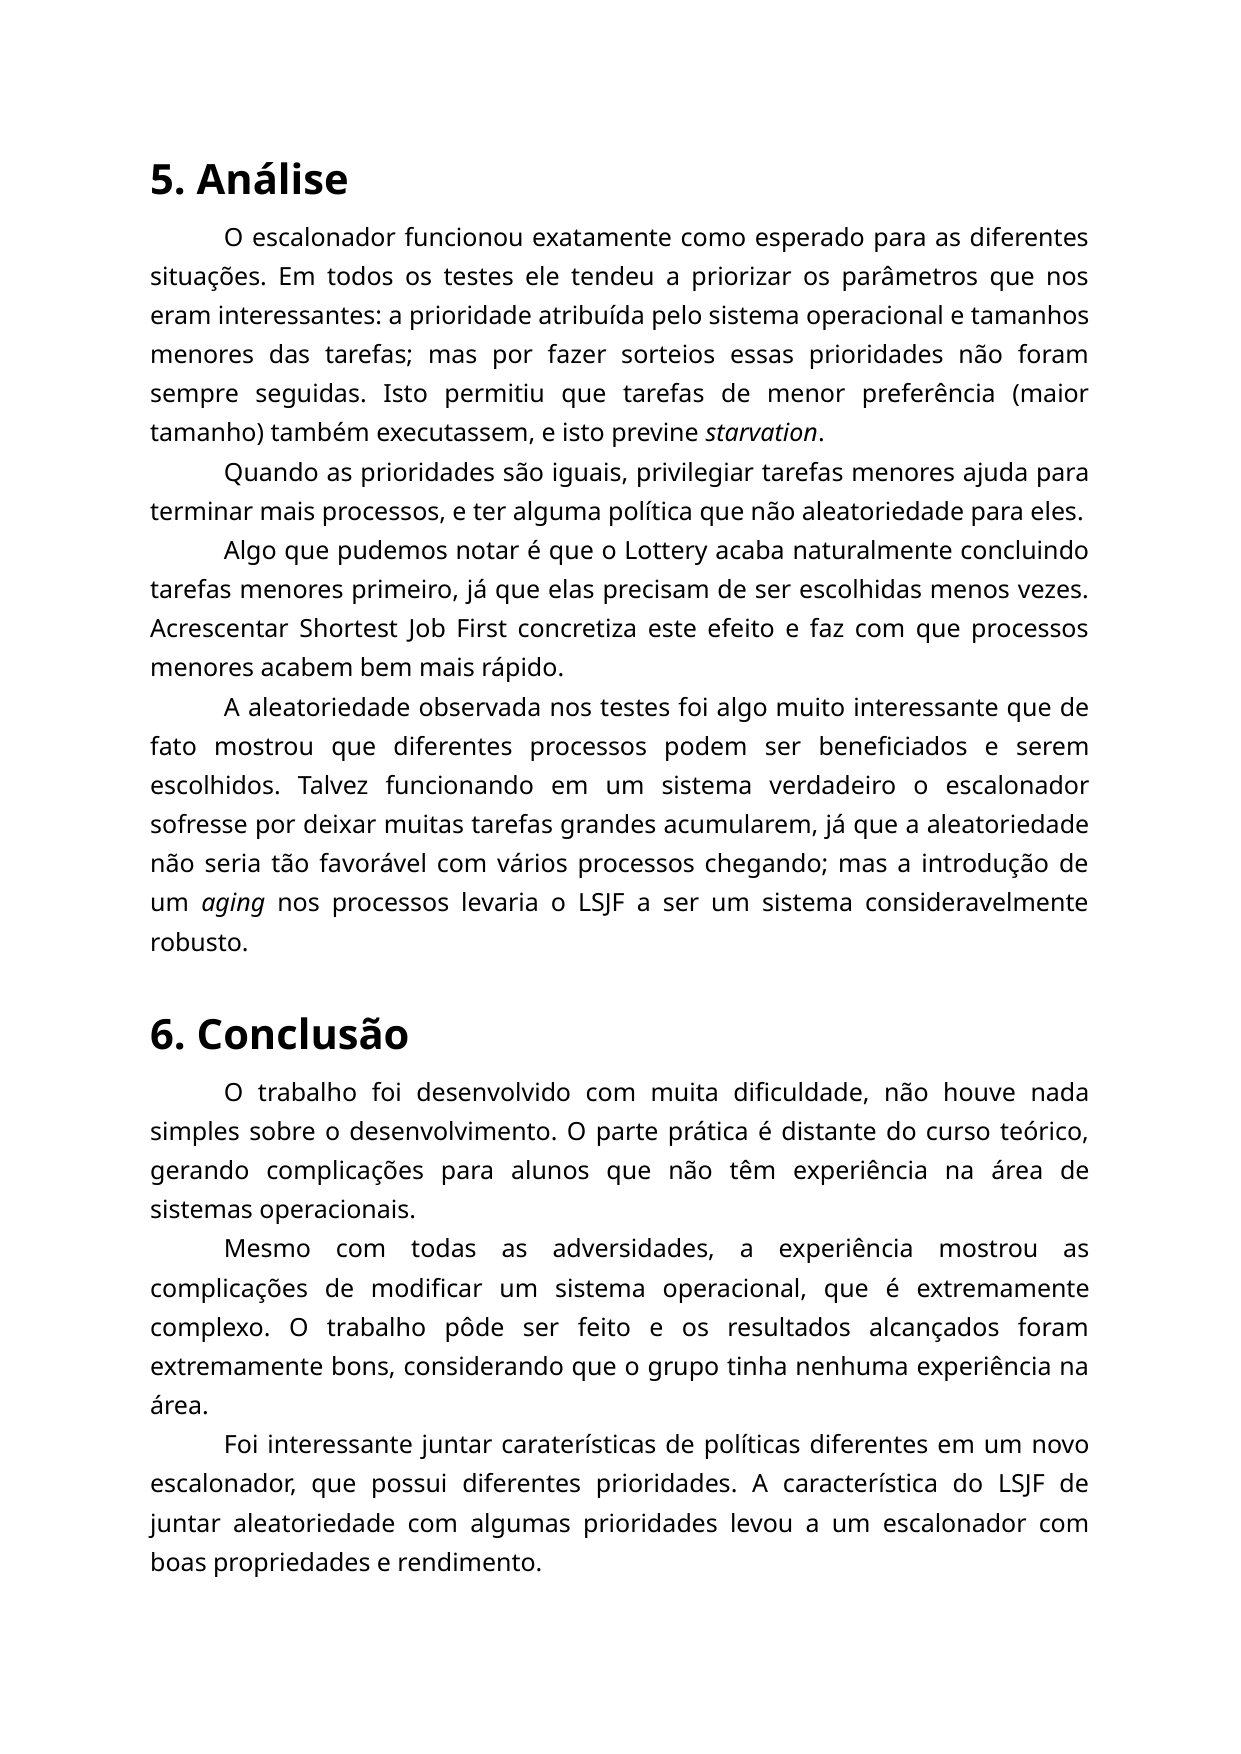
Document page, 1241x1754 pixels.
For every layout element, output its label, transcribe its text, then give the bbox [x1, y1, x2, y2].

subtitle 5. Análise [150, 150, 1090, 207]
text O escalonador funcionou exatamente como esperado para as diferentes situações. Em todos os testes ele tendeu a priorizar os parâmetros que nos eram interessantes: a prioridade atribuída pelo sistema operacional e tamanhos menores das tarefas; mas por fazer sorteios essas prioridades não foram sempre seguidas. Isto permitiu que tarefas de menor preferência (maior tamanho) também executassem, e isto previne starvation. [150, 219, 1090, 449]
text A aleatoriedade observada nos testes foi algo muito interessante que de fato mostrou que diferentes processos podem ser beneficiados e serem escolhidos. Talvez funcionando em um sistema verdadeiro o escalonador sofresse por deixar muitas tarefas grandes acumularem, já que a aleatoriedade não seria tão favorável com vários processos chegando; mas a introdução de um aging nos processos levaria o LSJF a ser um sistema consideravelmente robusto. [150, 689, 1090, 958]
subtitle 6. Conclusão [150, 1005, 1090, 1062]
text O trabalho foi desenvolvido com muita dificuldade, não houve nada simples sobre o desenvolvimento. O parte prática é distante do curso teórico, gerando complicações para alunos que não têm experiência na área de sistemas operacionais. [150, 1074, 1090, 1226]
text Mesmo com todas as adversidades, a experiência mostrou as complicações de modificar um sistema operacional, que é extremamente complexo. O trabalho pôde ser feito e os resultados alcançados foram extremamente bons, considerando que o grupo tinha nenhuma experiência na área. [150, 1231, 1090, 1422]
text Quando as prioridades são iguais, privilegiar tarefas menores ajuda para terminar mais processos, e ter alguma política que não aleatoriedade para eles. [150, 454, 1090, 527]
text Foi interessante juntar caraterísticas de políticas diferentes em um novo escalonador, que possui diferentes prioridades. A característica do LSJF de juntar aleatoriedade com algumas prioridades levou a um escalonador com boas propriedades e rendimento. [150, 1427, 1090, 1578]
text Algo que pudemos notar é que o Lottery acaba naturalmente concluindo tarefas menores primeiro, já que elas precisam de ser escolhidas menos vezes. Acrescentar Shortest Job First concretiza este efeito e faz com que processos menores acabem bem mais rápido. [150, 533, 1090, 684]
